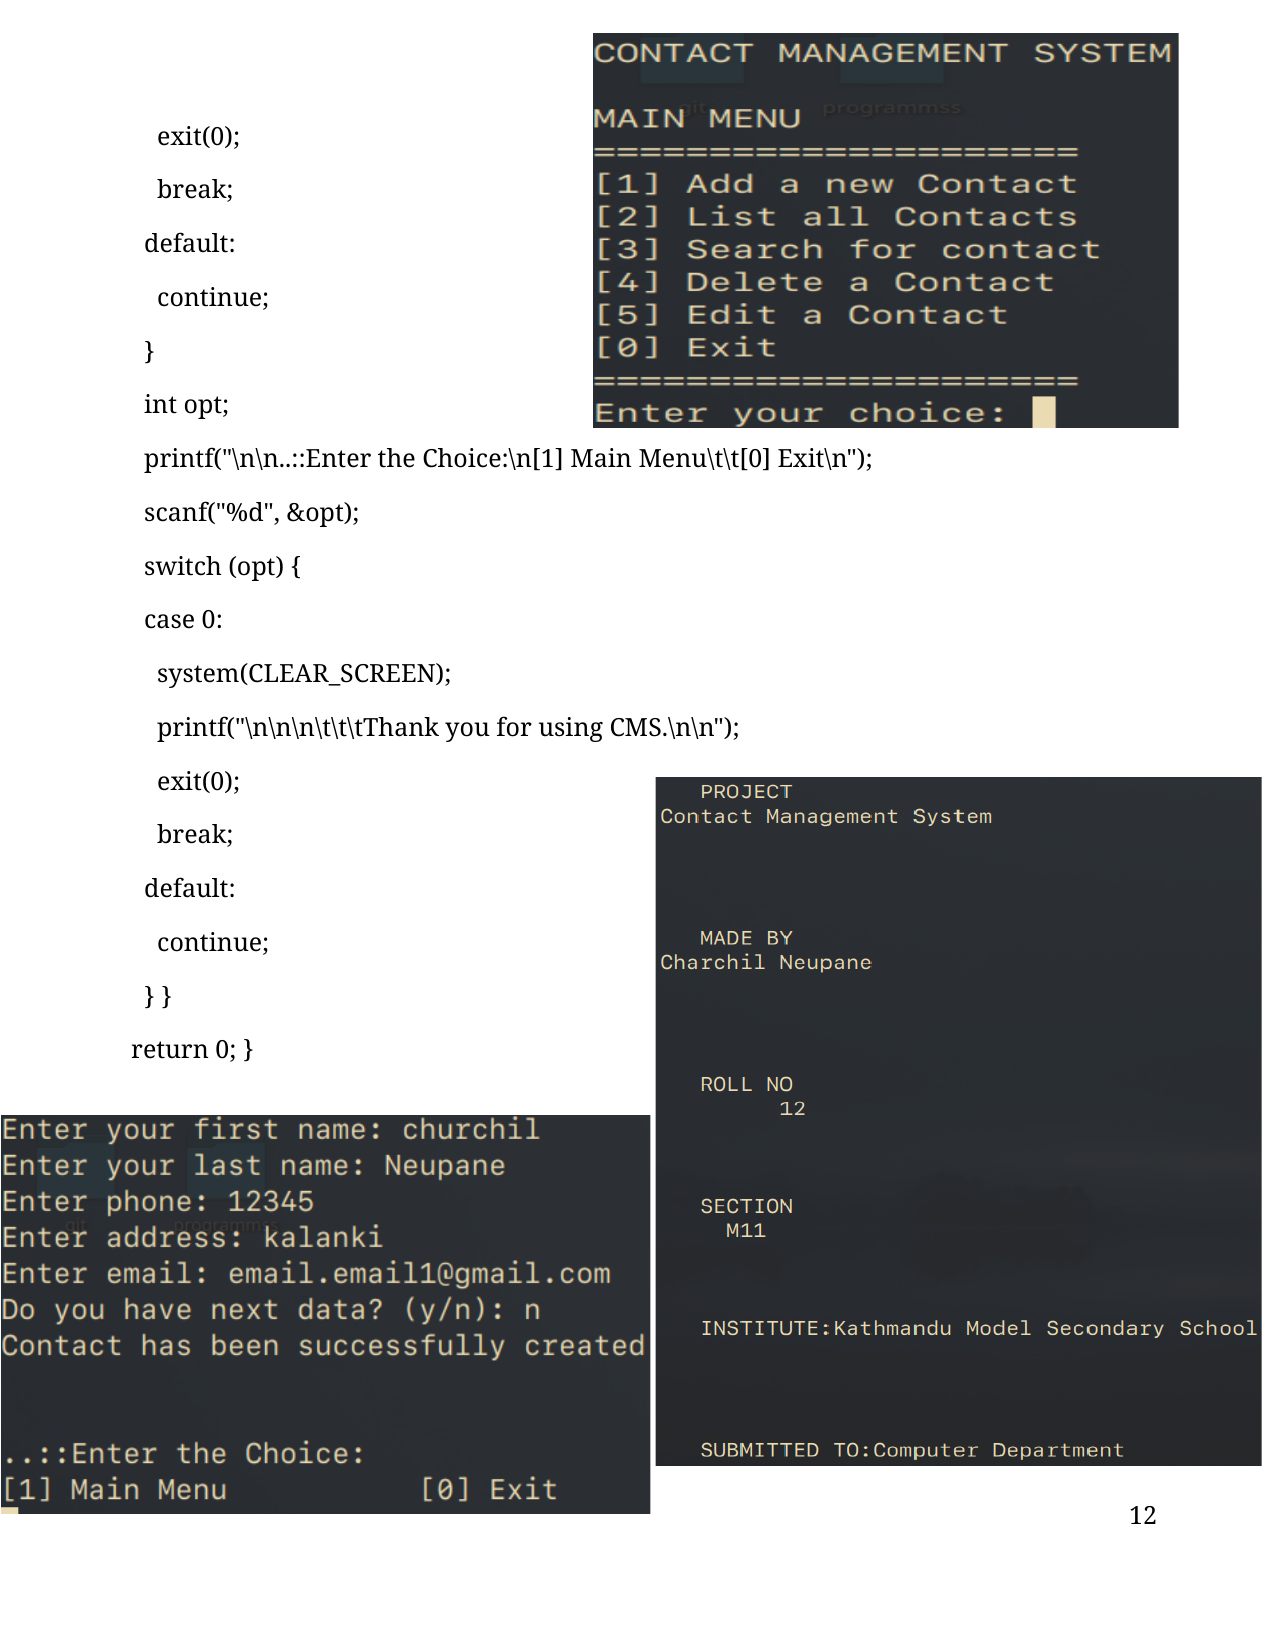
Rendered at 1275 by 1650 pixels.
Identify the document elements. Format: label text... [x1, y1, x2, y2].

picture [1, 1115, 651, 1514]
text switch (opt) { [118, 548, 1157, 582]
text default: [118, 871, 655, 905]
text } [118, 333, 593, 367]
text return 0; } [118, 1032, 655, 1066]
text continue; [118, 279, 593, 313]
text system(CLEAR_SCREEN); [118, 656, 1157, 690]
text break; [118, 172, 593, 206]
text int opt; [118, 387, 593, 421]
text break; [118, 817, 655, 851]
picture [655, 777, 1262, 1466]
text printf("\n\n..::Enter the Choice:\n[1] Main Menu\t\t[0] Exit\n"); [118, 441, 1157, 475]
text continue; [118, 924, 655, 958]
text scanf("%d", &opt); [118, 494, 1157, 528]
text default: [118, 226, 593, 260]
picture [593, 33, 1179, 428]
text exit(0); [118, 118, 593, 152]
text printf("\n\n\n\t\t\tThank you for using CMS.\n\n"); [118, 709, 1157, 743]
text } } [118, 978, 655, 1012]
text case 0: [118, 602, 1157, 636]
text exit(0); [118, 763, 1157, 797]
